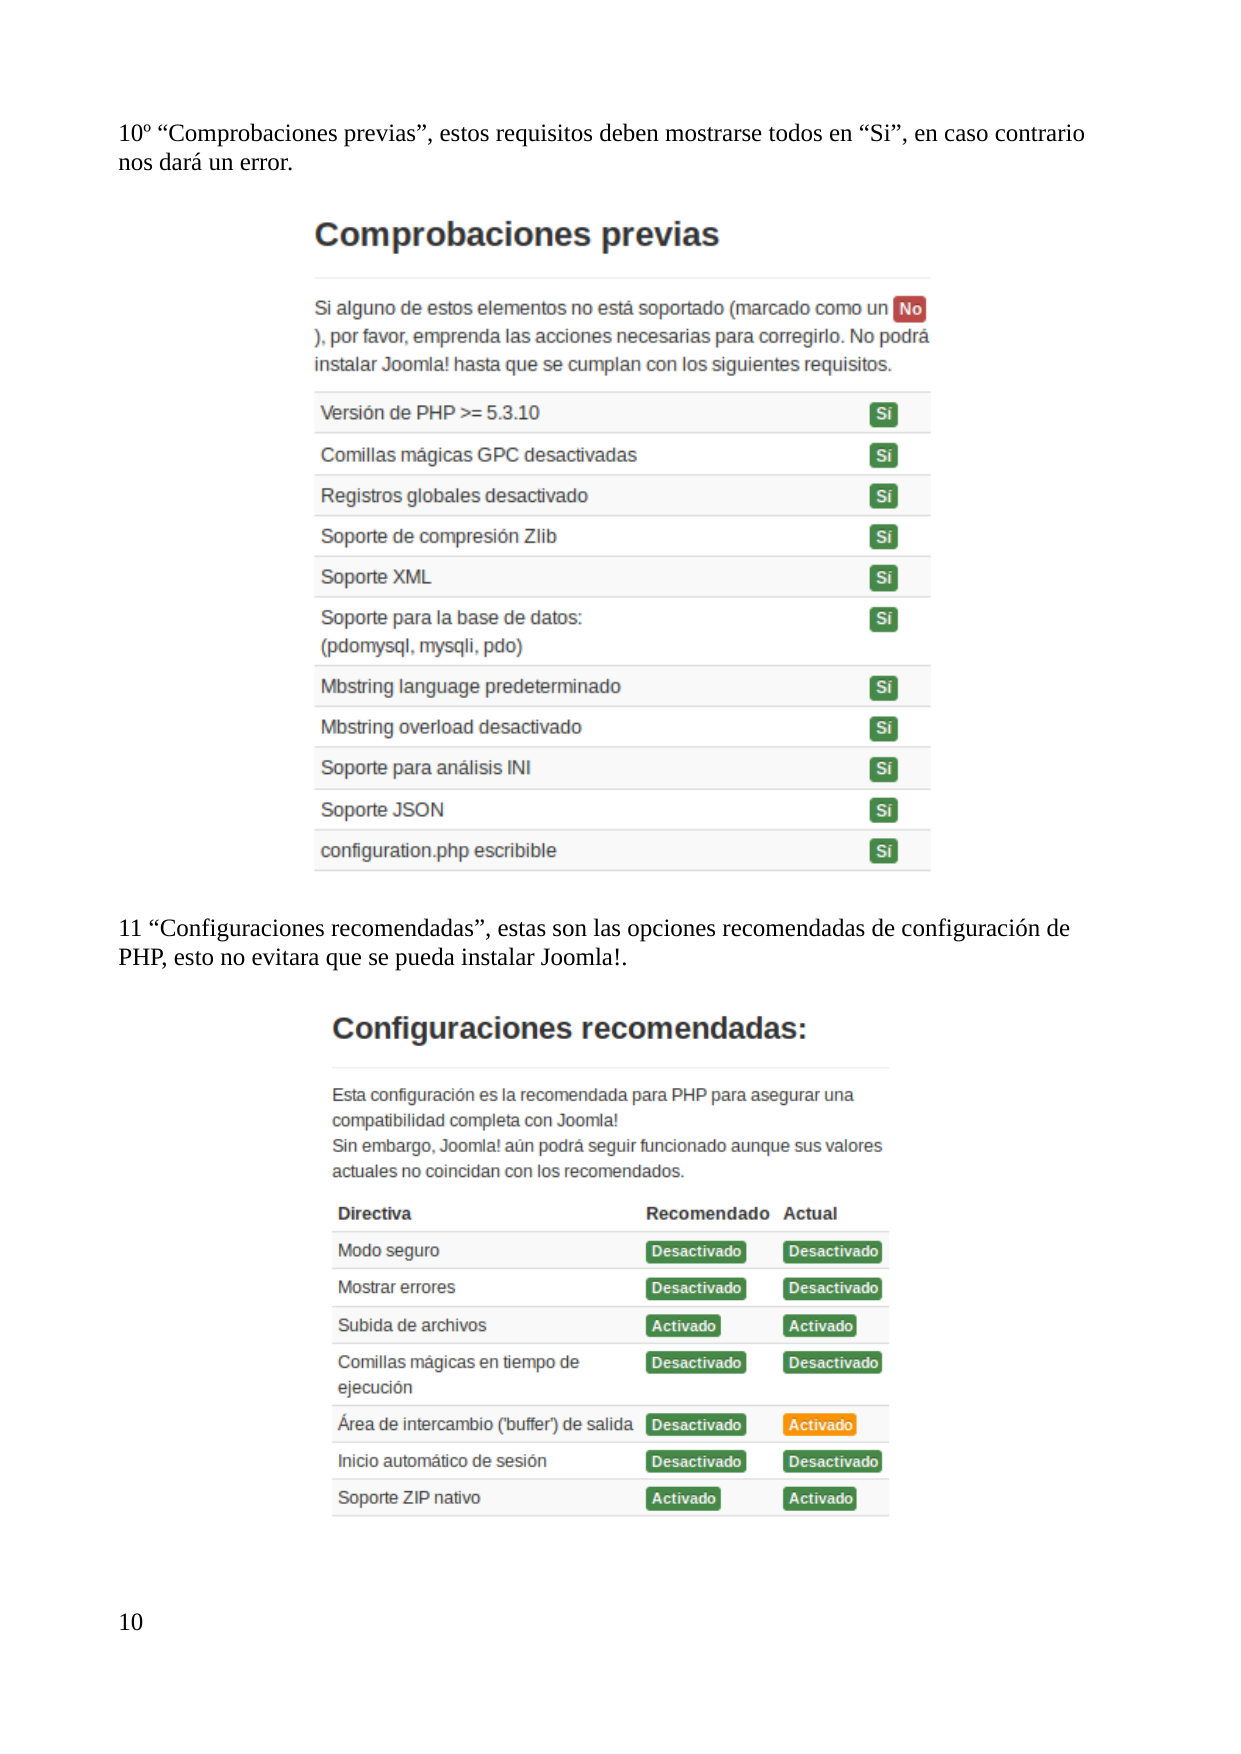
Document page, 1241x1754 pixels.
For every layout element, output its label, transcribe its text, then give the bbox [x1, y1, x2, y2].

picture [299, 204, 942, 884]
text 11 “Configuraciones recomendadas”, estas son las opciones recomendadas de configuración de PHP, esto no evitara que se pueda instalar Joomla!. [118, 913, 1122, 970]
picture [321, 999, 919, 1535]
text 10º “Comprobaciones previas”, estos requisitos deben mostrarse todos en “Si”, en caso contrario nos dará un error. [118, 118, 1122, 176]
